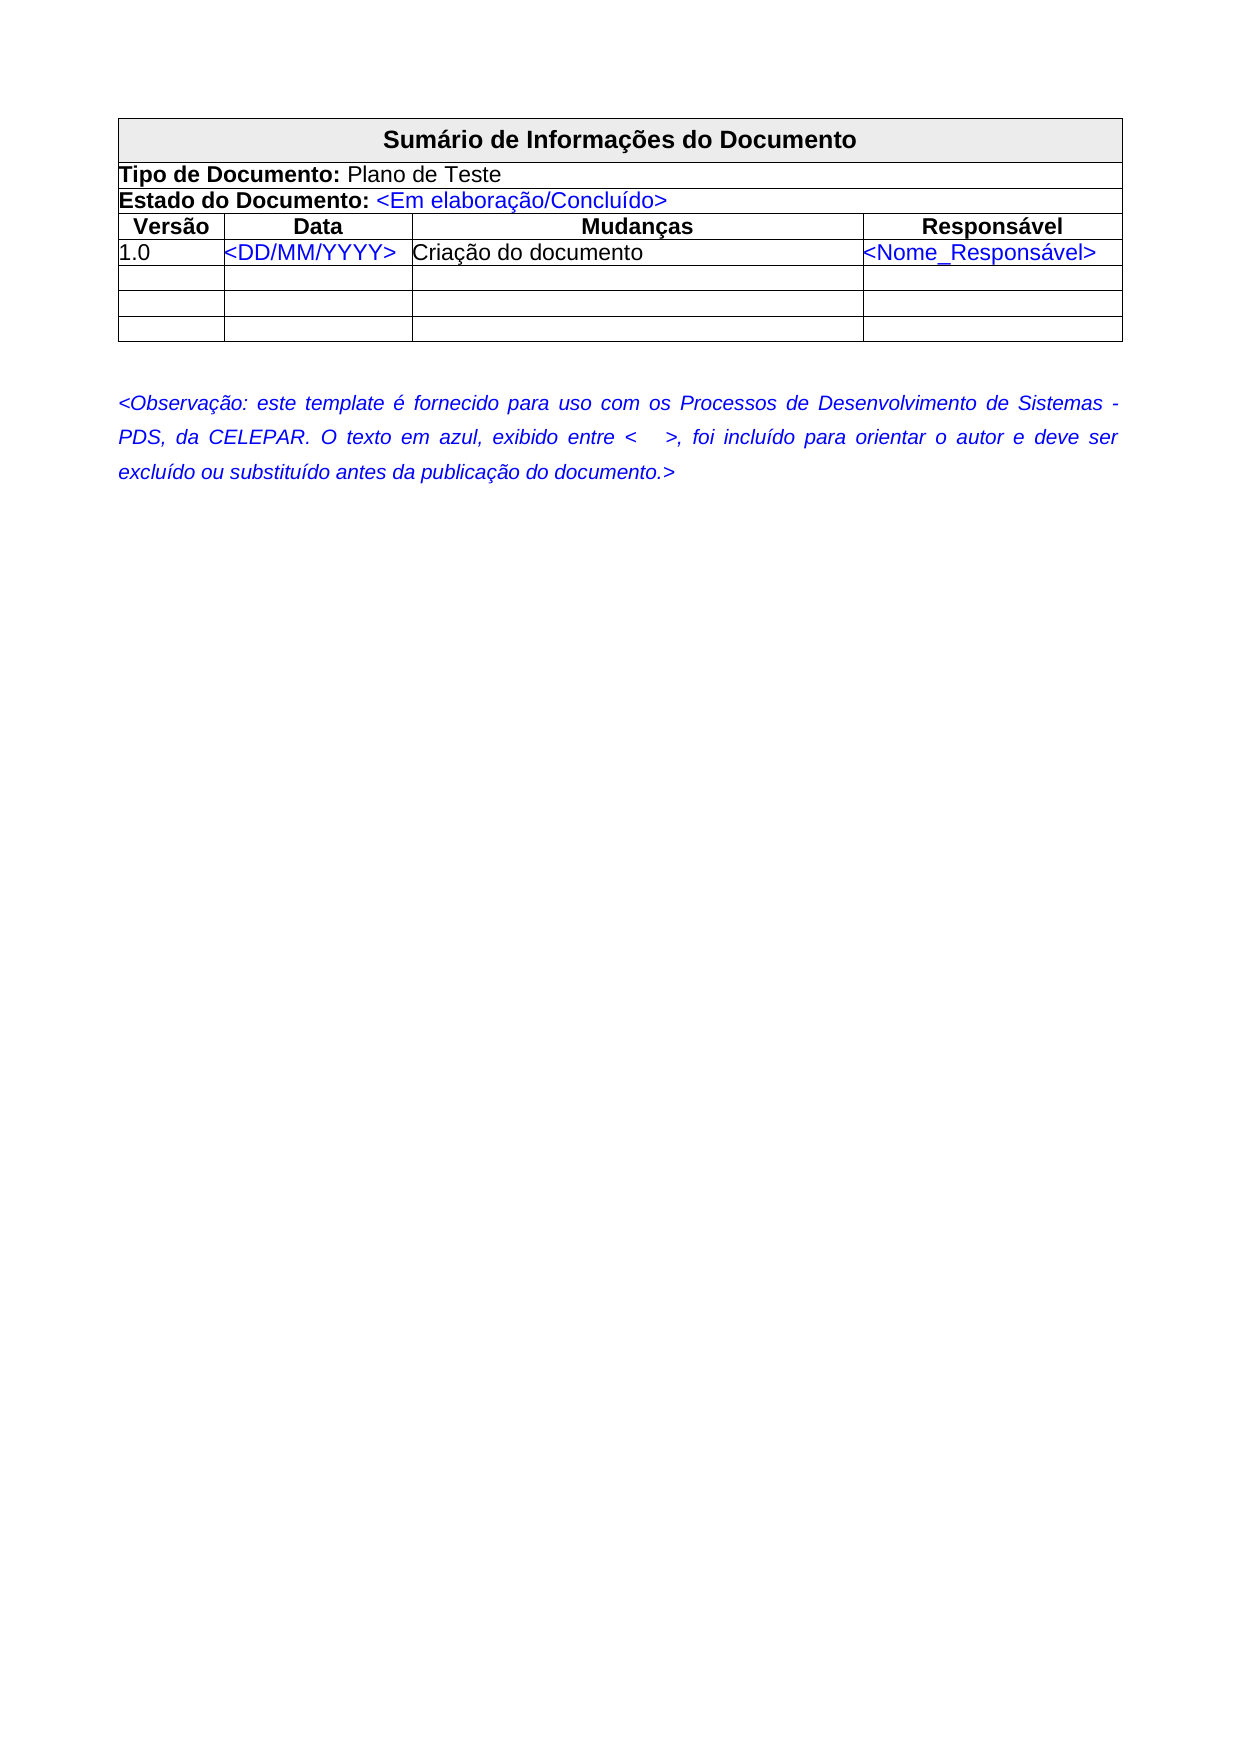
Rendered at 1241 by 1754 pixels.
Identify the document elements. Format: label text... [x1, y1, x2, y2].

table_cell Criação do documento [413, 240, 863, 265]
table_cell Versão [119, 214, 224, 239]
table_cell [864, 317, 1122, 341]
table_cell Mudanças [413, 214, 863, 239]
table_cell [119, 317, 224, 341]
table_cell <Nome_Responsável> [864, 240, 1122, 265]
table_cell 1.0 [119, 240, 224, 265]
table_header Sumário de Informações do Documento [119, 119, 1122, 162]
table_cell [413, 291, 863, 316]
table_cell [864, 266, 1122, 290]
text <Observação: este template é fornecido para uso com os Processos de Desenvolvimento de Sistemas - PDS, da CELEPAR. O texto em azul, exibido entre < >, foi incluído para orientar o autor e deve ser excluído ou substituído antes da publicação do documento.> [118, 391, 1122, 484]
table_cell [864, 291, 1122, 316]
table_cell [225, 266, 412, 290]
table_cell Data [225, 214, 412, 239]
table_cell Tipo de Documento: Plano de Teste [119, 163, 1122, 188]
table_cell [225, 317, 412, 341]
table_cell [413, 317, 863, 341]
table_cell [119, 291, 224, 316]
table_cell [225, 291, 412, 316]
table_cell Estado do Documento: <Em elaboração/Concluído> [119, 189, 1122, 213]
table_cell Responsável [864, 214, 1122, 239]
table_cell <DD/MM/YYYY> [225, 240, 412, 265]
table_cell [119, 266, 224, 290]
table_cell [413, 266, 863, 290]
